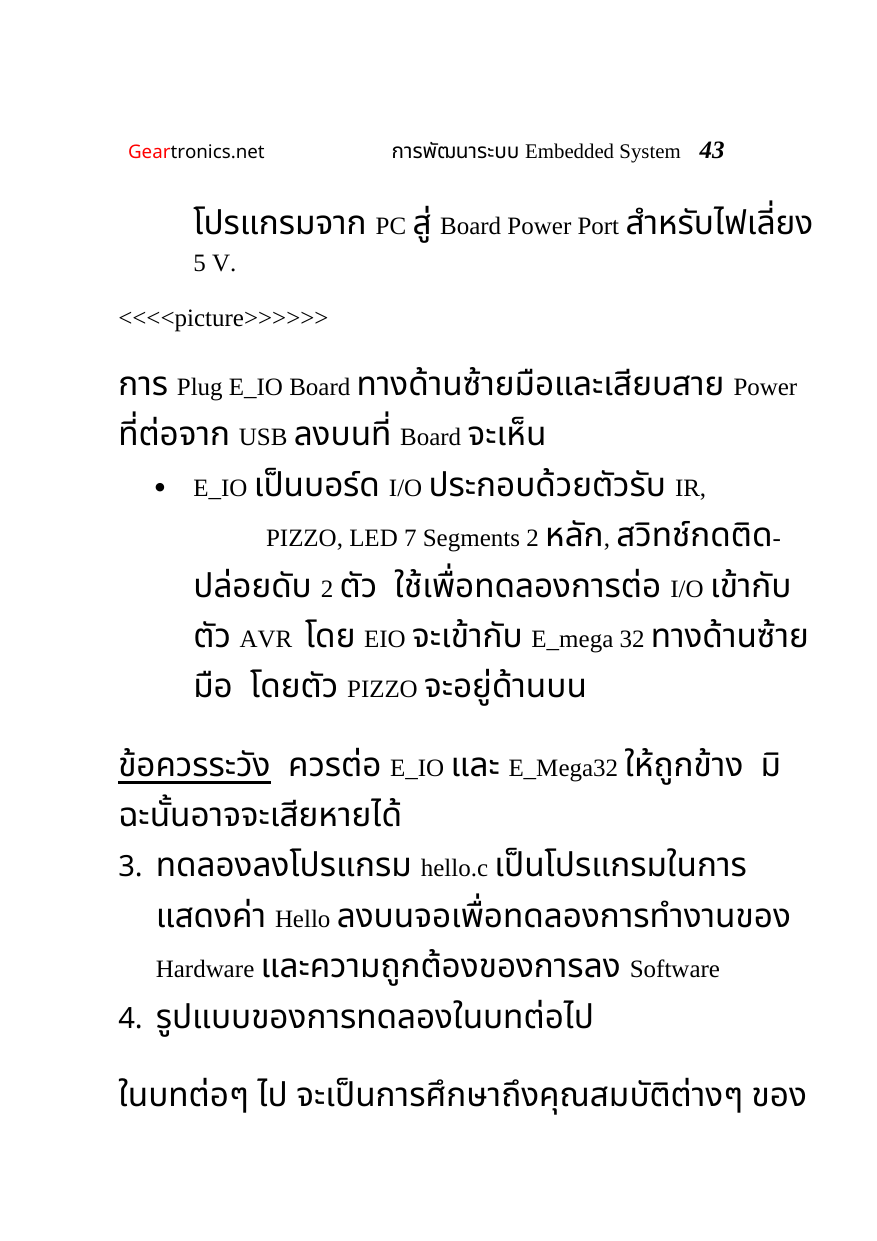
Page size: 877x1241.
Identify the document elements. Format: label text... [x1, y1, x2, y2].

list รูปแบบของการทดลองในบทต่อไป [118, 993, 818, 1043]
list E_IO เป็นบอร์ด I/O ประกอบด้วยตัวรับ IR, PIZZO, LED 7 Segments 2 หลัก, สวิทช์กดติด-ปล่อยดับ 2 ตัว ใช้เพื่อทดลองการต่อ I/O เข้ากับตัว AVR โดย EIO จะเข้ากับ E_mega 32 ทางด้านซ้ายมือ โดยตัว PIZZO จะอยู่ด้านบน [156, 461, 818, 713]
list โปรแกรมจาก PC สู่ Board Power Port สำหรับไฟเลี่ยง 5 V. [156, 199, 818, 277]
text การ Plug E_IO Board ทางด้านซ้ายมือและเสียบสาย Power ที่ต่อจาก USB ลงบนที่ Board จะเห็น [118, 360, 818, 461]
text ข้อควรระวัง ควรต่อ E_IO และ E_Mega32 ให้ถูกข้าง มิฉะนั้นอาจจะเสียหายได้ [118, 741, 818, 841]
list ทดลองลงโปรแกรม hello.c เป็นโปรแกรมในการแสดงค่า Hello ลงบนจอเพื่อทดลองการทำงานของ Hardware และความถูกต้องของการลง Software [118, 841, 818, 993]
text <<<<picture>>>>>> [118, 304, 818, 332]
text ในบทต่อๆ ไป จะเป็นการศึกษาถึงคุณสมบัติต่างๆ ของ [118, 1071, 818, 1121]
